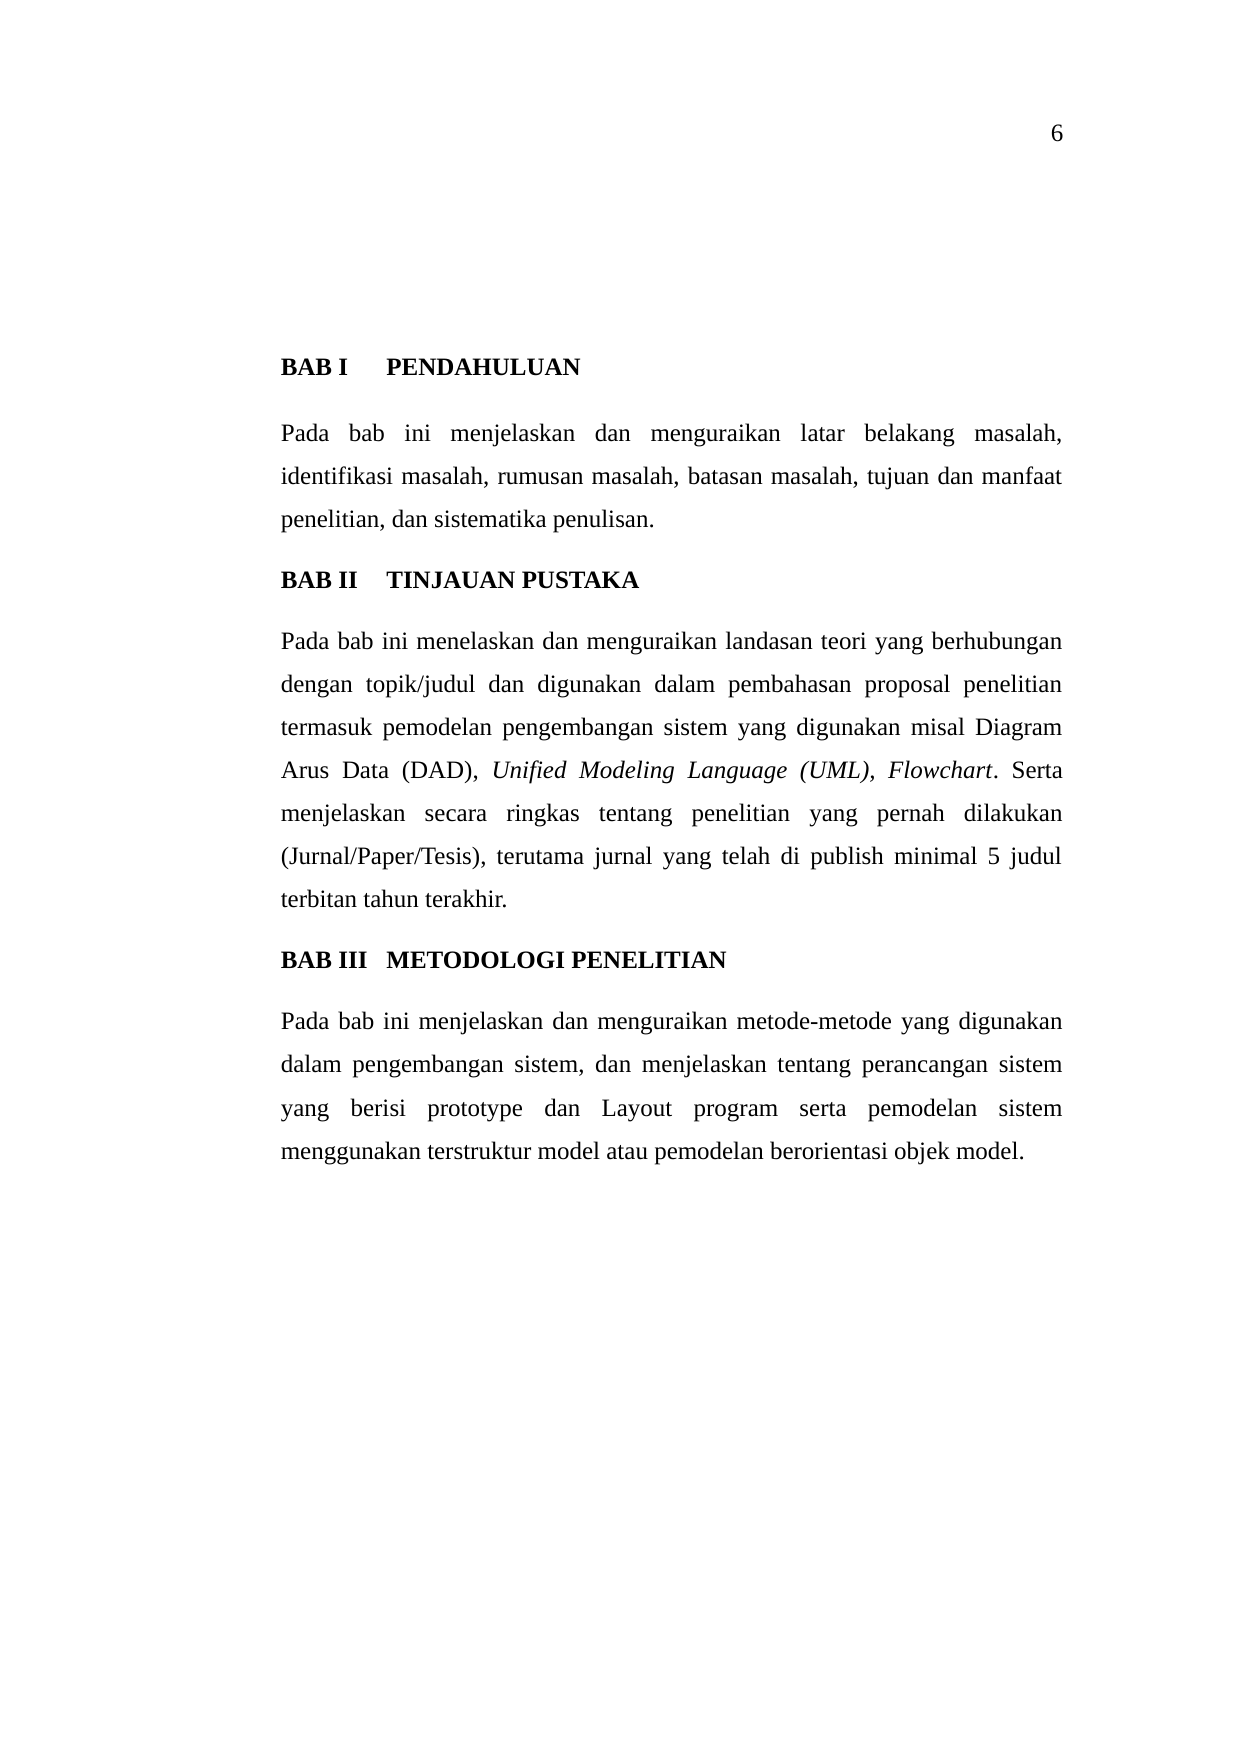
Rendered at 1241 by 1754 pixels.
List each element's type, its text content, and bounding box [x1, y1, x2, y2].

text Pada bab ini menelaskan dan menguraikan landasan teori yang berhubungan dengan topik/judul dan digunakan dalam pembahasan proposal penelitian termasuk pemodelan pengembangan sistem yang digunakan misal Diagram Arus Data (DAD), Unified Modeling Language (UML), Flowchart. Serta menjelaskan secara ringkas tentang penelitian yang pernah dilakukan (Jurnal/Paper/Tesis), terutama jurnal yang telah di publish minimal 5 judul terbitan tahun terakhir. [281, 626, 1063, 913]
text BAB II TINJAUAN PUSTAKA [281, 565, 1063, 594]
list BAB I PENDAHULUAN [281, 352, 1063, 381]
text Pada bab ini menjelaskan dan menguraikan latar belakang masalah, identifikasi masalah, rumusan masalah, batasan masalah, tujuan dan manfaat penelitian, dan sistematika penulisan. [281, 418, 1063, 533]
text Pada bab ini menjelaskan dan menguraikan metode-metode yang digunakan dalam pengembangan sistem, dan menjelaskan tentang perancangan sistem yang berisi prototype dan Layout program serta pemodelan sistem menggunakan terstruktur model atau pemodelan berorientasi objek model. [281, 1006, 1063, 1164]
text BAB III METODOLOGI PENELITIAN [281, 946, 1063, 974]
